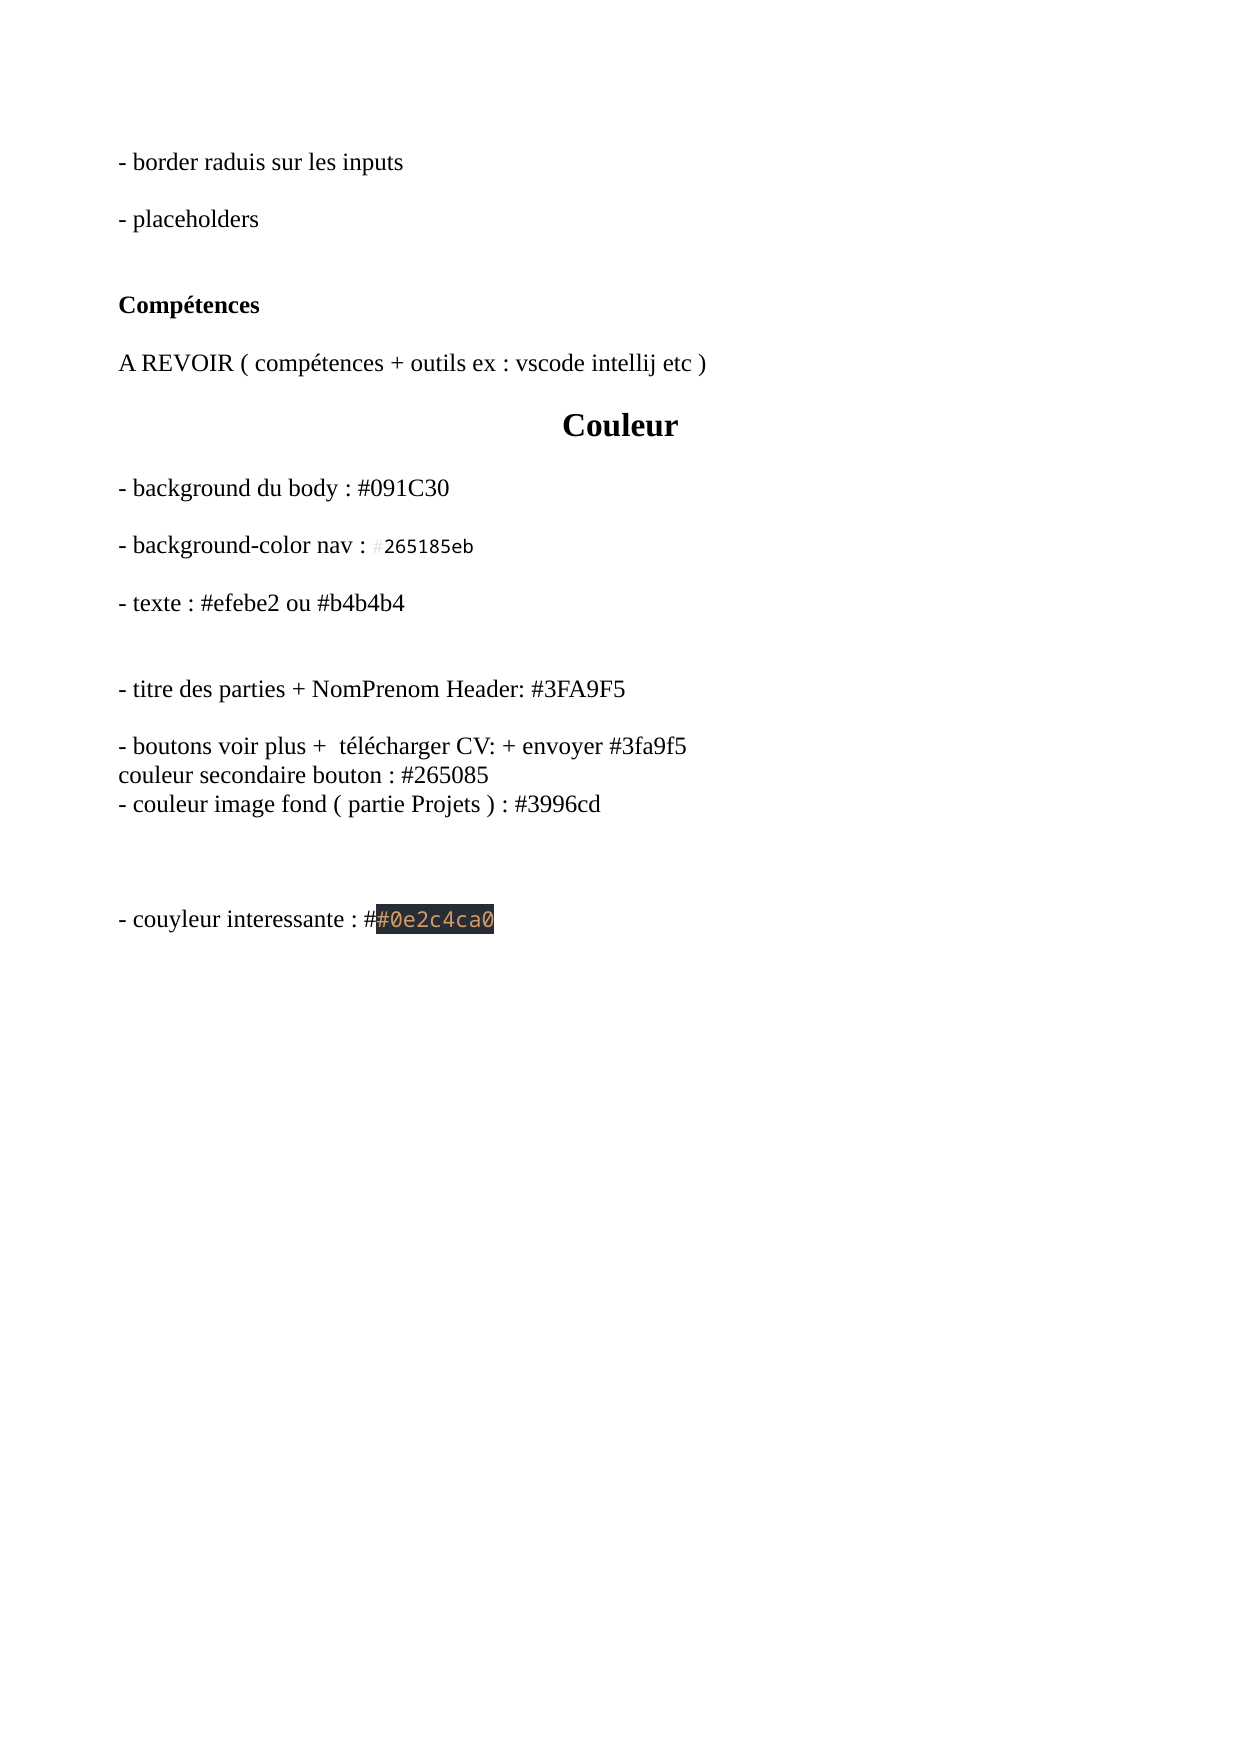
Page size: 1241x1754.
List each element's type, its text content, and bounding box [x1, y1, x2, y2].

text - couleur image fond ( partie Projets ) : #3996cd [118, 789, 1122, 818]
text - boutons voir plus + télécharger CV: + envoyer #3fa9f5 [118, 731, 1122, 760]
text - couyleur interessante : ##0e2c4ca0 [118, 904, 1122, 934]
text couleur secondaire bouton : #265085 [118, 760, 1122, 789]
text A REVOIR ( compétences + outils ex : vscode intellij etc ) [118, 348, 1122, 377]
text - border raduis sur les inputs [118, 147, 1122, 176]
text - placeholders [118, 204, 1122, 233]
text Compétences [118, 291, 1122, 319]
text Couleur [118, 406, 1122, 444]
text - texte : #efebe2 ou #b4b4b4 [118, 588, 1122, 616]
text - background-color nav : #265185eb [118, 530, 1122, 559]
text - background du body : #091C30 [118, 473, 1122, 501]
text - titre des parties + NomPrenom Header: #3FA9F5 [118, 674, 1122, 703]
